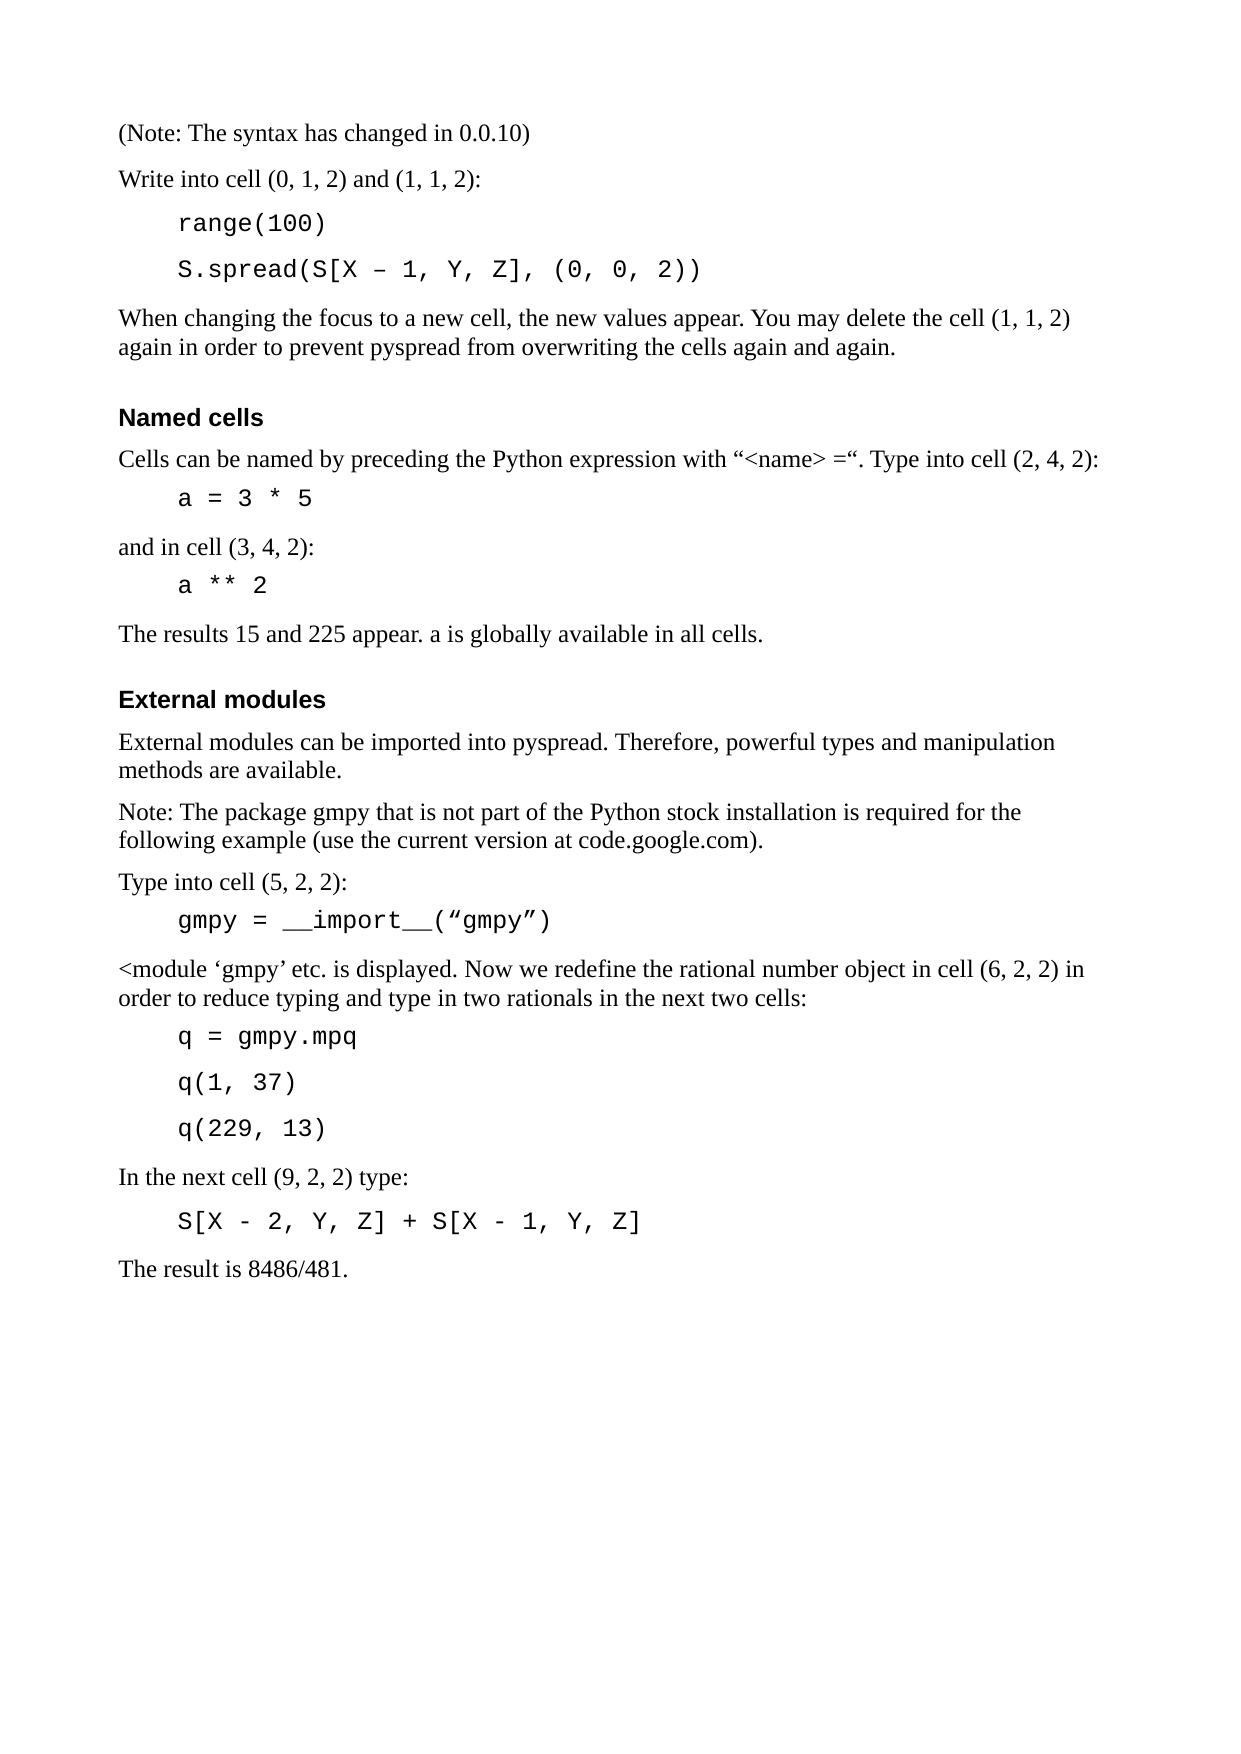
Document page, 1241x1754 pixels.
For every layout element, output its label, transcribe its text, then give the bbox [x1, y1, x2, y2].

text The results 15 and 225 appear. a is globally available in all cells. [118, 619, 1122, 648]
text Write into cell (0, 1, 2) and (1, 1, 2): [118, 164, 1122, 193]
text and in cell (3, 4, 2): [118, 532, 1122, 561]
text External modules can be imported into pyspread. Therefore, powerful types and manipulation methods are available. [118, 727, 1122, 784]
text Type into cell (5, 2, 2): [118, 867, 1122, 895]
text <module ‘gmpy’ etc. is displayed. Now we redefine the rational number object in cell (6, 2, 2) in order to reduce typing and type in two rationals in the next two cells: [118, 954, 1122, 1011]
text Cells can be named by preceding the Python expression with “<name> =“. Type into cell (2, 4, 2): [118, 444, 1122, 473]
text q = gmpy.mpq [177, 1024, 1122, 1052]
text gmpy = __import__(“gmpy”) [177, 908, 1122, 936]
text a = 3 * 5 [177, 486, 1122, 514]
text q(229, 13) [177, 1116, 1122, 1144]
text Note: The package gmpy that is not part of the Python stock installation is required for the following example (use the current version at code.google.com). [118, 797, 1122, 854]
text When changing the focus to a new cell, the new values appear. You may delete the cell (1, 1, 2) again in order to prevent pyspread from overwriting the cells again and again. [118, 303, 1122, 361]
text (Note: The syntax has changed in 0.0.10) [118, 118, 1122, 147]
text S.spread(S[X – 1, Y, Z], (0, 0, 2)) [177, 257, 1122, 285]
text In the next cell (9, 2, 2) type: [118, 1162, 1122, 1191]
subtitle External modules [118, 685, 1122, 714]
text q(1, 37) [177, 1070, 1122, 1098]
text range(100) [177, 211, 1122, 239]
text a ** 2 [177, 573, 1122, 601]
text The result is 8486/481. [118, 1254, 1122, 1283]
text S[X - 2, Y, Z] + S[X - 1, Y, Z] [177, 1208, 1122, 1237]
subtitle Named cells [118, 403, 1122, 432]
